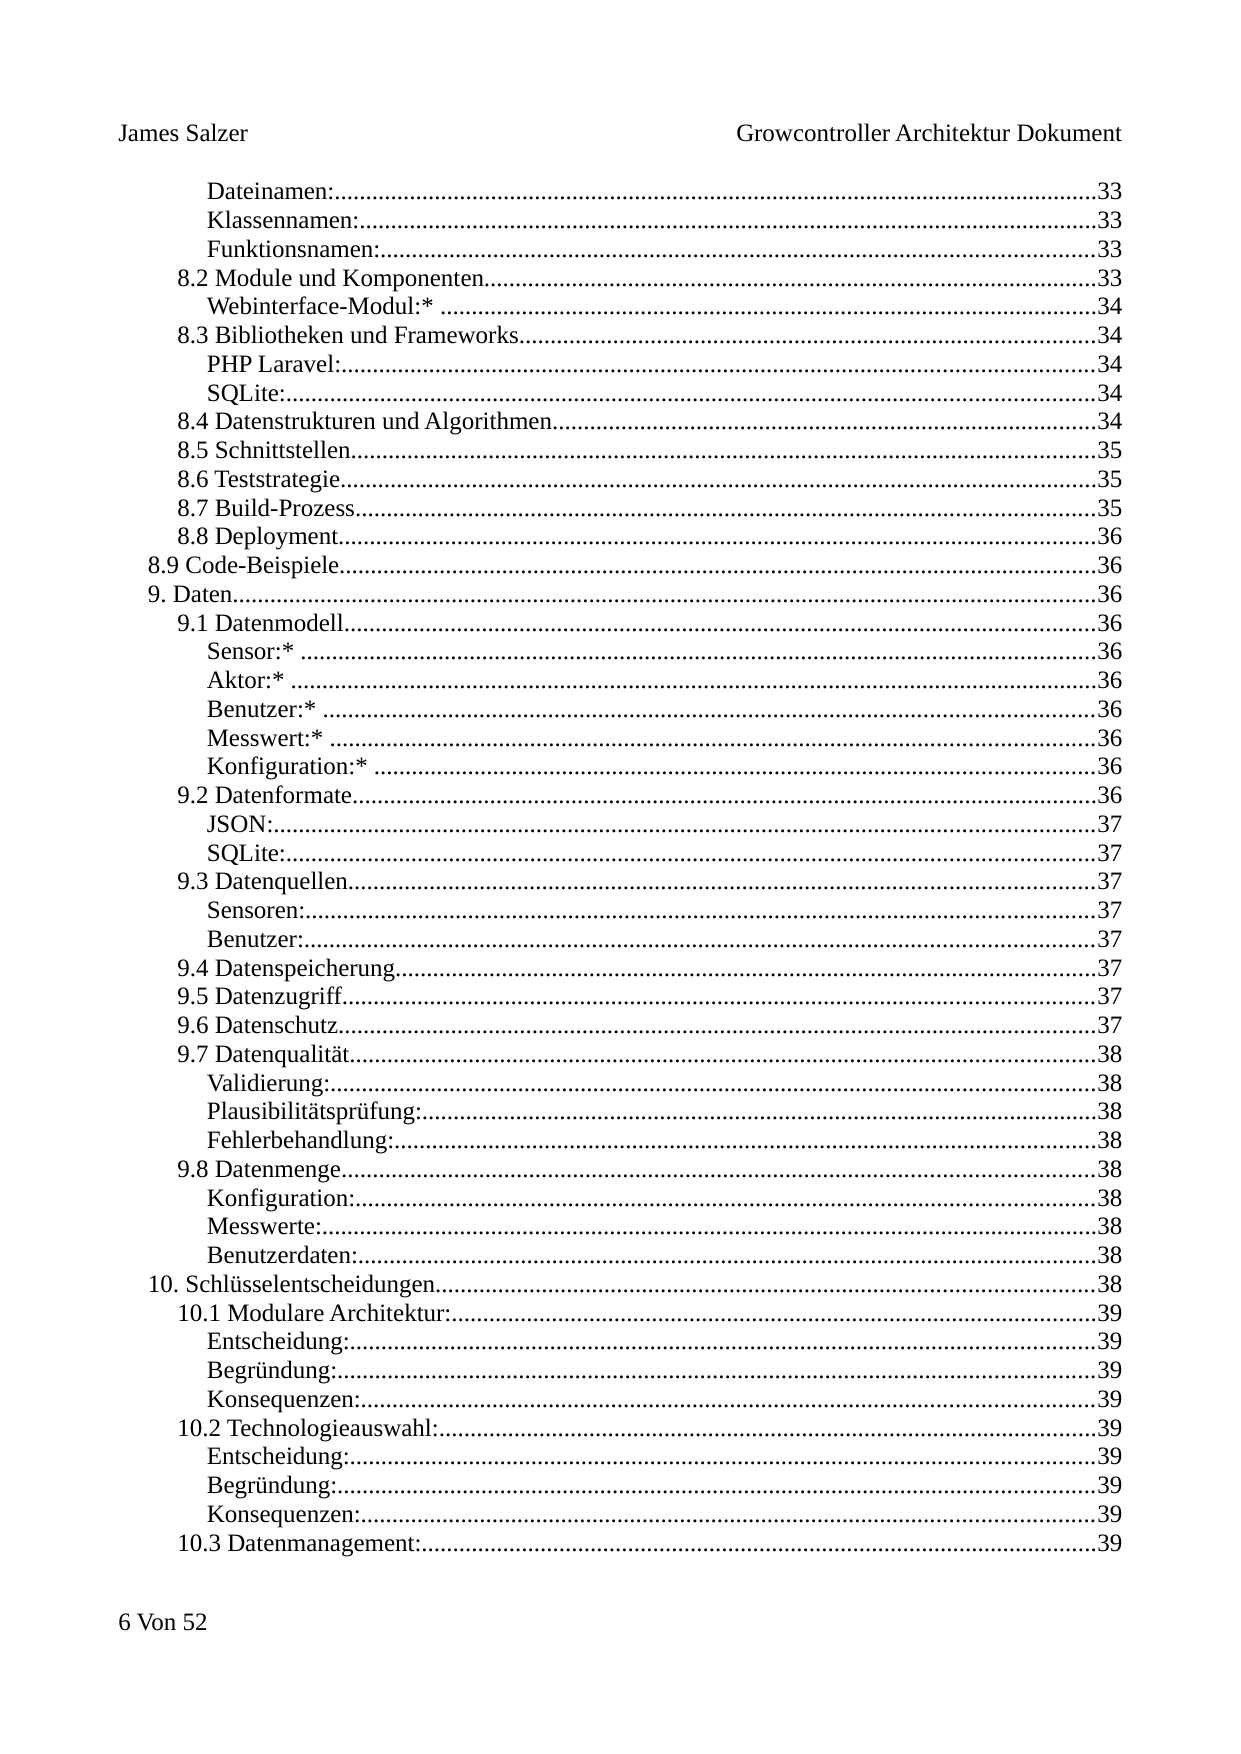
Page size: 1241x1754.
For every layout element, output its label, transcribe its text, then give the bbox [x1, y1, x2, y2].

text Fehlerbehandlung: 38 [207, 1125, 1122, 1154]
text SQLite: 37 [207, 838, 1122, 866]
text 9.5 Datenzugriff 37 [177, 981, 1122, 1010]
text Validierung: 38 [207, 1068, 1122, 1096]
text Plausibilitätsprüfung: 38 [207, 1096, 1122, 1125]
text 8.9 Code-Beispiele 36 [148, 550, 1122, 579]
text JSON: 37 [207, 809, 1122, 838]
text 8.2 Module und Komponenten 33 [177, 263, 1122, 291]
text 8.7 Build-Prozess 35 [177, 493, 1122, 521]
text 10.2 Technologieauswahl: 39 [177, 1413, 1122, 1441]
text 8.8 Deployment 36 [177, 521, 1122, 550]
text 10.3 Datenmanagement: 39 [177, 1528, 1122, 1556]
text Aktor:* 36 [207, 665, 1122, 694]
text 9.2 Datenformate 36 [177, 780, 1122, 809]
text Konfiguration: 38 [207, 1183, 1122, 1211]
text Konfiguration:* 36 [207, 751, 1122, 780]
text 9.1 Datenmodell 36 [177, 608, 1122, 636]
text 9.6 Datenschutz 37 [177, 1010, 1122, 1039]
text 8.6 Teststrategie 35 [177, 464, 1122, 493]
text Webinterface-Modul:* 34 [207, 291, 1122, 320]
text Klassennamen: 33 [207, 205, 1122, 234]
text Benutzerdaten: 38 [207, 1240, 1122, 1269]
text Begründung: 39 [207, 1355, 1122, 1384]
text Benutzer:* 36 [207, 694, 1122, 723]
text Messwerte: 38 [207, 1211, 1122, 1240]
text Funktionsnamen: 33 [207, 234, 1122, 263]
text Entscheidung: 39 [207, 1441, 1122, 1470]
text Sensor:* 36 [207, 636, 1122, 665]
text Konsequenzen: 39 [207, 1384, 1122, 1413]
text 9.7 Datenqualität 38 [177, 1039, 1122, 1068]
text 10. Schlüsselentscheidungen 38 [148, 1269, 1122, 1298]
text Entscheidung: 39 [207, 1326, 1122, 1355]
text 9.8 Datenmenge 38 [177, 1154, 1122, 1183]
text Benutzer: 37 [207, 924, 1122, 953]
text 8.3 Bibliotheken und Frameworks 34 [177, 320, 1122, 349]
text 9. Daten 36 [148, 579, 1122, 608]
text 9.4 Datenspeicherung 37 [177, 953, 1122, 981]
text Begründung: 39 [207, 1470, 1122, 1499]
text Konsequenzen: 39 [207, 1499, 1122, 1528]
text 8.5 Schnittstellen 35 [177, 435, 1122, 464]
text 9.3 Datenquellen 37 [177, 866, 1122, 895]
text SQLite: 34 [207, 378, 1122, 406]
text 10.1 Modulare Architektur: 39 [177, 1298, 1122, 1326]
text Dateinamen: 33 [207, 176, 1122, 205]
text 8.4 Datenstrukturen und Algorithmen 34 [177, 406, 1122, 435]
text PHP Laravel: 34 [207, 349, 1122, 378]
text Messwert:* 36 [207, 723, 1122, 751]
text Sensoren: 37 [207, 895, 1122, 924]
